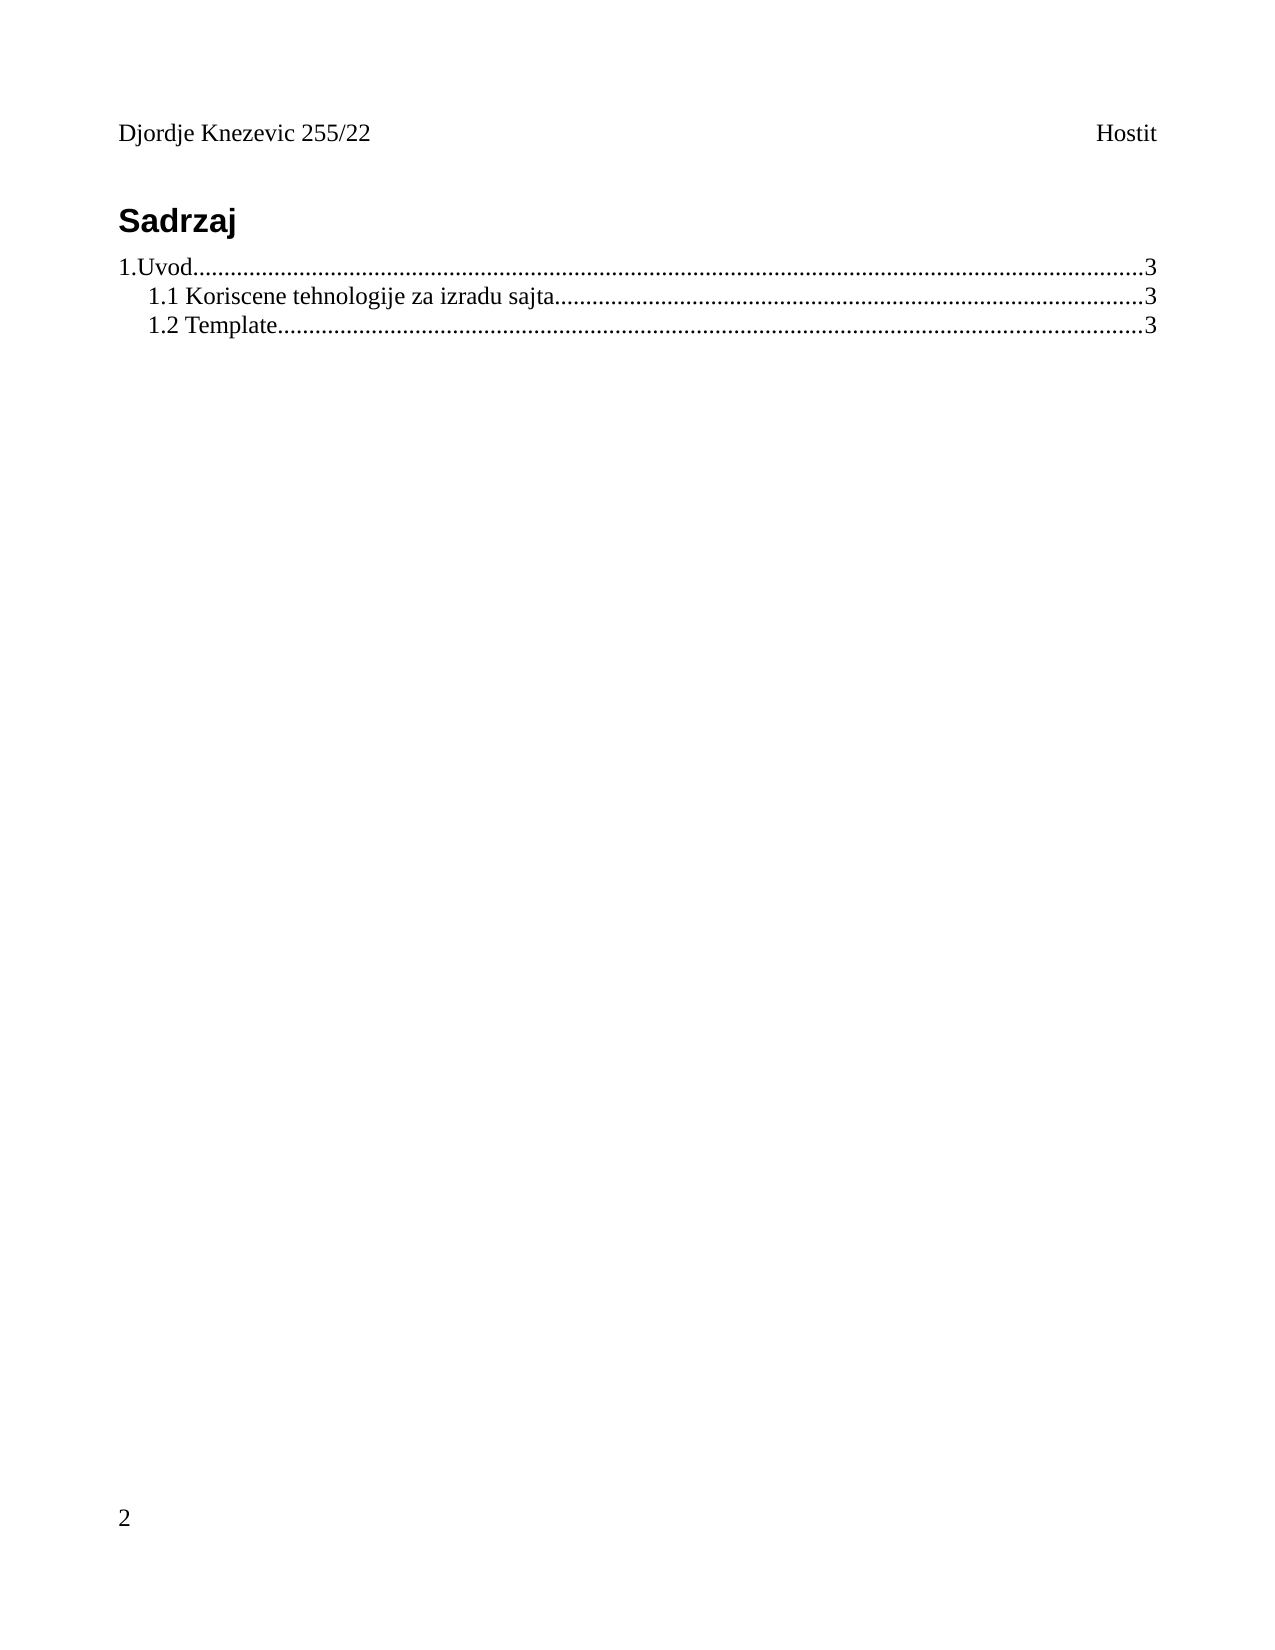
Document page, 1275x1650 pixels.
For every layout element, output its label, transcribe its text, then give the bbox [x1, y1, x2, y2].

text 1.Uvod 3 [118, 252, 1157, 281]
text 1.1 Koriscene tehnologije za izradu sajta 3 [148, 281, 1157, 310]
subtitle Sadrzaj [118, 201, 1157, 240]
text 1.2 Template 3 [148, 310, 1157, 338]
